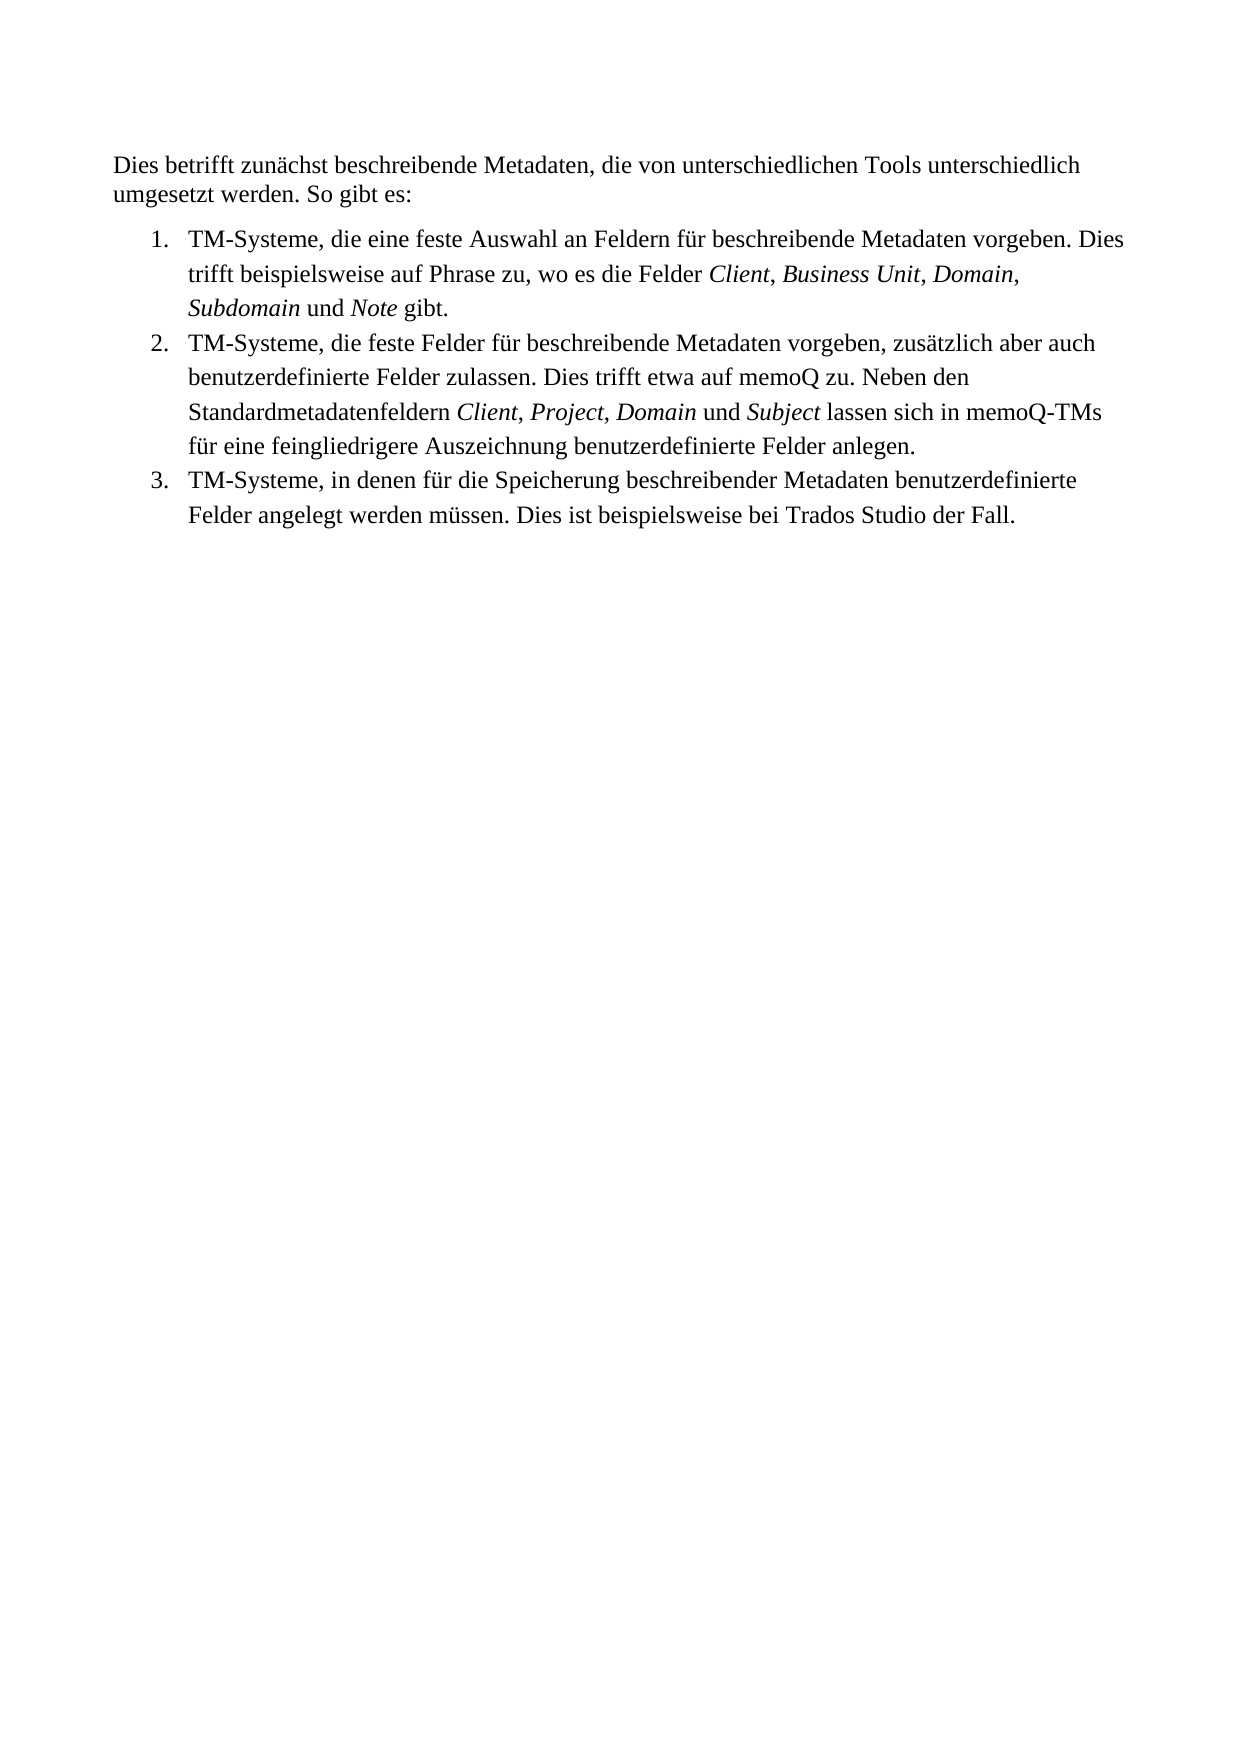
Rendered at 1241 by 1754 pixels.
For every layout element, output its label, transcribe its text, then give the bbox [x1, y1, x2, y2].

list TM-Systeme, die feste Felder für beschreibende Metadaten vorgeben, zusätzlich aber auch benutzerdefinierte Felder zulassen. Dies trifft etwa auf memoQ zu. Neben den Standardmetadatenfeldern Client, Project, Domain und Subject lassen sich in memoQ-TMs für eine feingliedrigere Auszeichnung benutzerdefinierte Felder anlegen. [150, 328, 1127, 460]
list TM-Systeme, die eine feste Auswahl an Feldern für beschreibende Metadaten vorgeben. Dies trifft beispielsweise auf Phrase zu, wo es die Felder Client, Business Unit, Domain, Subdomain und Note gibt. [150, 224, 1127, 322]
list TM-Systeme, in denen für die Speicherung beschreibender Metadaten benutzerdefinierte Felder angelegt werden müssen. Dies ist beispielsweise bei Trados Studio der Fall. [150, 466, 1127, 529]
text Dies betrifft zunächst beschreibende Metadaten, die von unterschiedlichen Tools unterschiedlich umgesetzt werden. So gibt es: [113, 150, 1127, 207]
